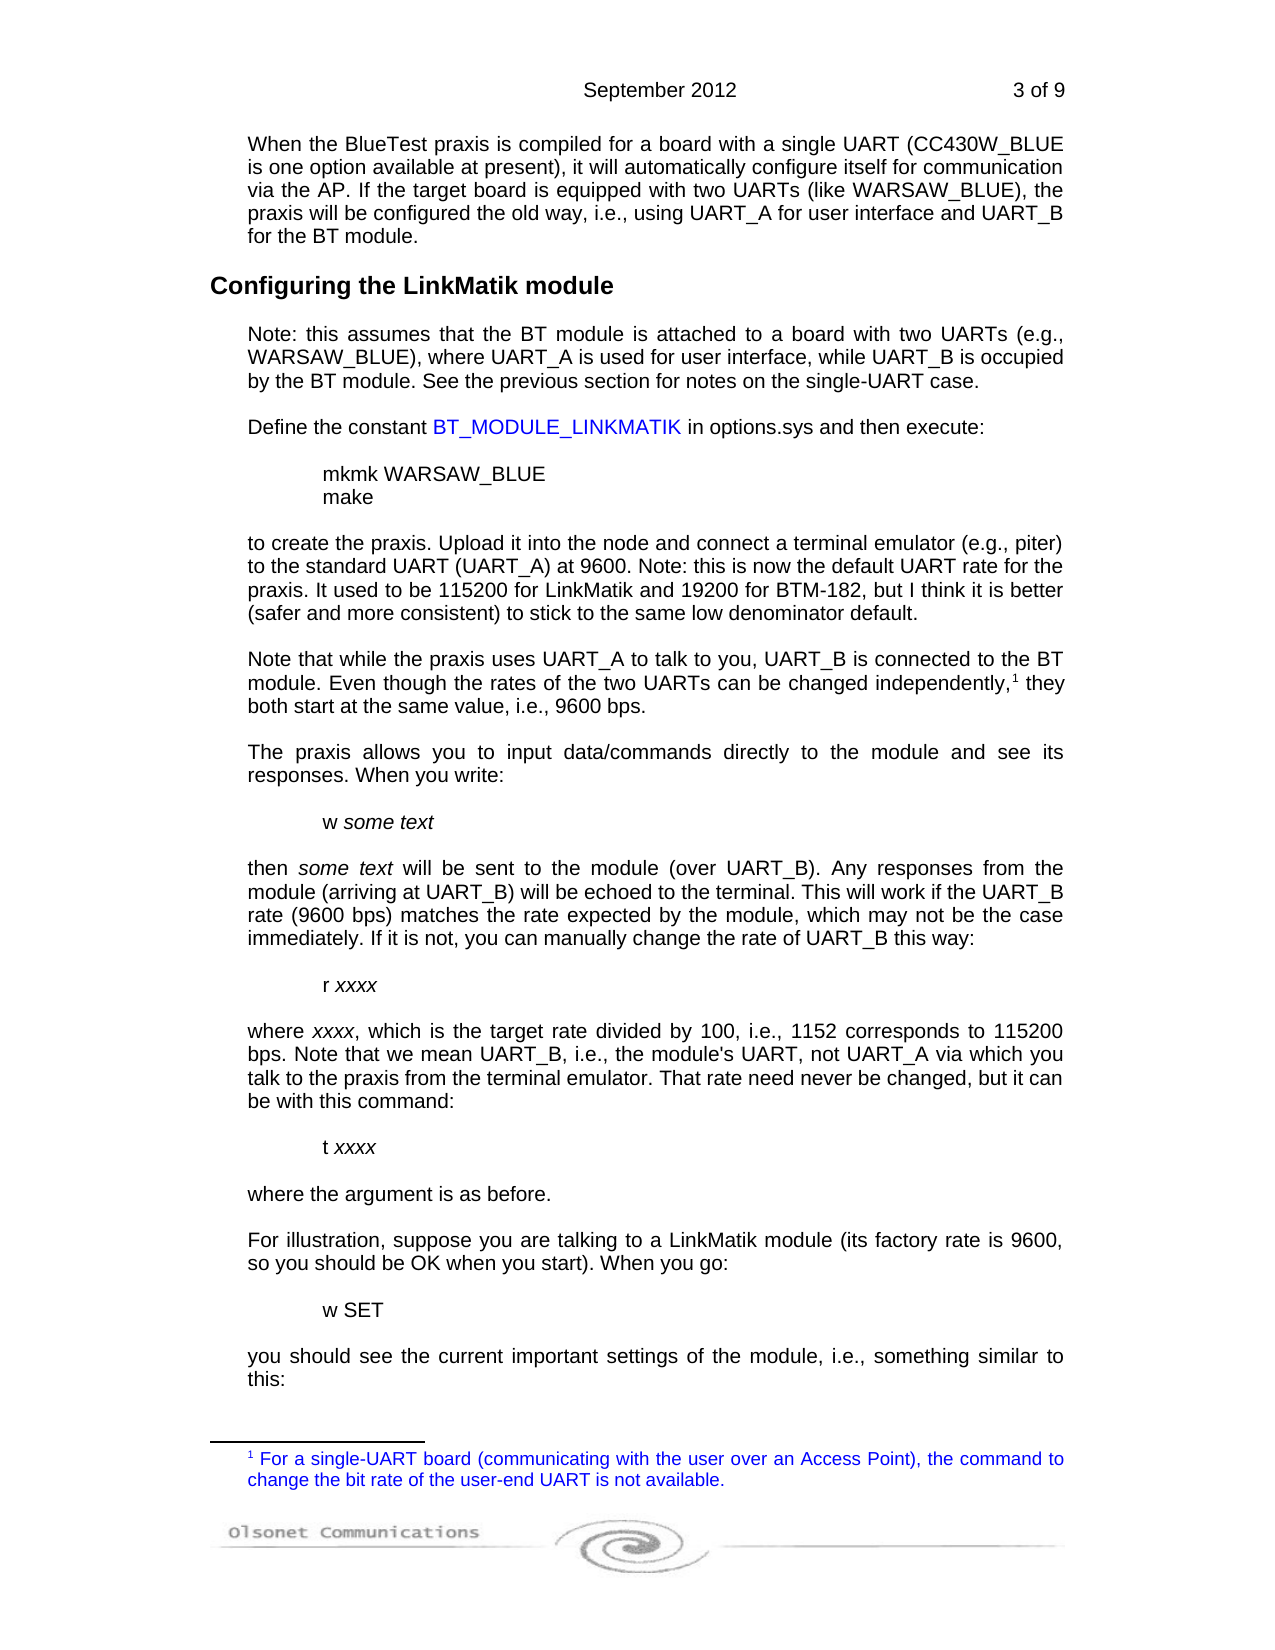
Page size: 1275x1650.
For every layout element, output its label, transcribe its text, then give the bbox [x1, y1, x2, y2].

text For a single-UART board (communicating with the user over an Access Point), the command to change the bit rate of the user-end UART is not available. [247, 1448, 1065, 1490]
text Note that while the praxis uses UART_A to talk to you, UART_B is connected to the BT module. Even though the rates of the two UARTs can be changed independently, they both start at the same value, i.e., 9600 bps. [247, 648, 1065, 718]
text Note: this assumes that the BT module is attached to a board with two UARTs (e.g., WARSAW_BLUE), where UART_A is used for user interface, while UART_B is occupied by the BT module. See the previous section for notes on the single-UART case. [247, 323, 1065, 392]
text w some text [247, 811, 1065, 834]
picture [210, 1504, 1065, 1596]
text Define the constant BT_MODULE_LINKMATIK in options.sys and then execute: [247, 416, 1065, 439]
text t xxxx [247, 1136, 1065, 1159]
text mkmk WARSAW_BLUE [247, 462, 1065, 485]
text then some text will be sent to the module (over UART_B). Any responses from the module (arriving at UART_B) will be echoed to the terminal. This will work if the UART_B rate (9600 bps) matches the rate expected by the module, which may not be the case immediately. If it is not, you can manually change the rate of UART_B this way: [247, 857, 1065, 950]
text w SET [247, 1298, 1065, 1322]
text r xxxx [247, 973, 1065, 996]
text The praxis allows you to input data/commands directly to the module and see its responses. When you write: [247, 741, 1065, 787]
text you should see the current important settings of the module, i.e., something similar to this: [247, 1345, 1065, 1391]
text where the argument is as before. [247, 1182, 1065, 1205]
subtitle Configuring the LinkMatik module [210, 272, 1065, 299]
text For illustration, suppose you are talking to a LinkMatik module (its factory rate is 9600, so you should be OK when you start). When you go: [247, 1229, 1065, 1275]
text make [247, 485, 1065, 508]
text to create the praxis. Upload it into the node and connect a terminal emulator (e.g., piter) to the standard UART (UART_A) at 9600. Note: this is now the default UART rate for the praxis. It used to be 115200 for LinkMatik and 19200 for BTM-182, but I think it is better (safer and more consistent) to stick to the same low denominator default. [247, 532, 1065, 625]
text When the BlueTest praxis is compiled for a board with a single UART (CC430W_BLUE is one option available at present), it will automatically configure itself for communication via the AP. If the target board is equipped with two UARTs (like WARSAW_BLUE), the praxis will be configured the old way, i.e., using UART_A for user interface and UART_B for the BT module. [247, 132, 1065, 248]
text where xxxx, which is the target rate divided by 100, i.e., 1152 corresponds to 115200 bps. Note that we mean UART_B, i.e., the module's UART, not UART_A via which you talk to the praxis from the terminal emulator. That rate need never be changed, but it can be with this command: [247, 1019, 1065, 1112]
